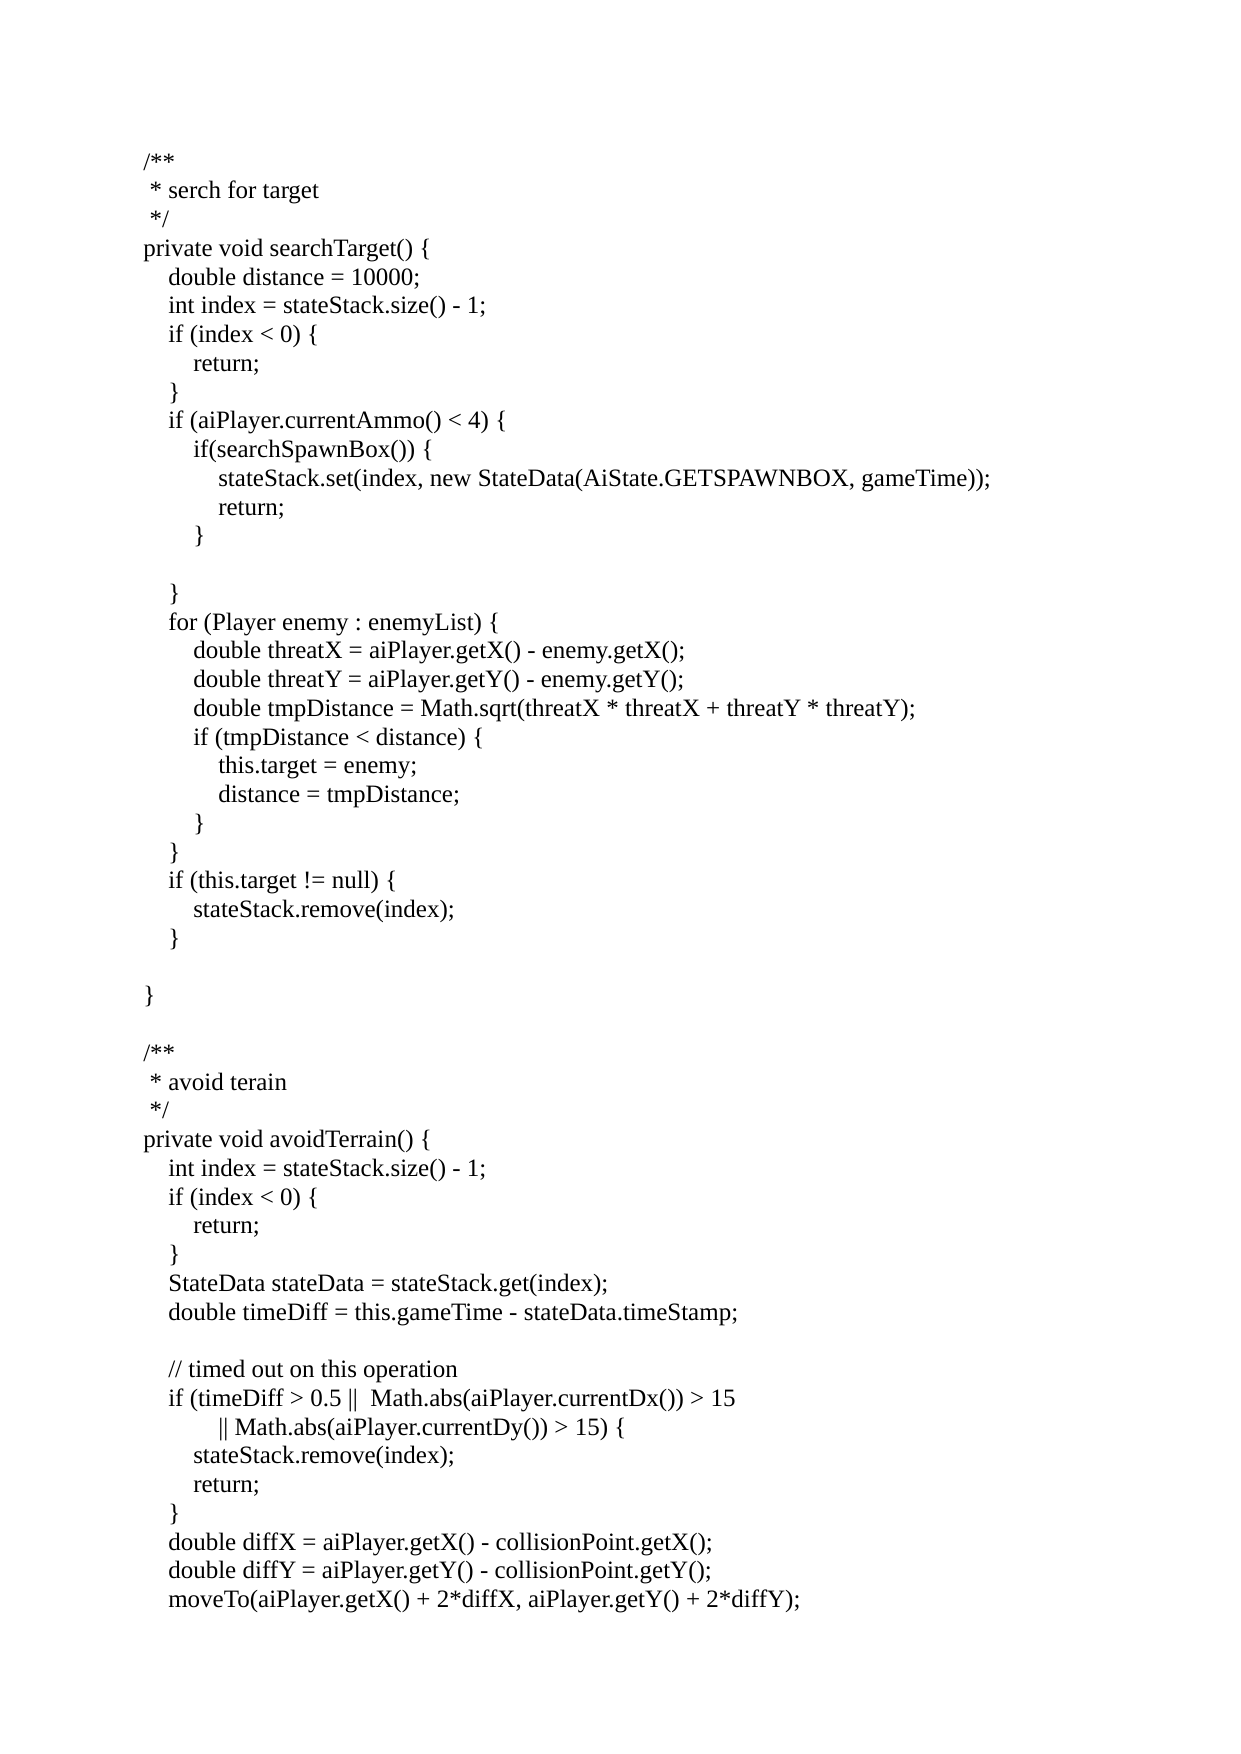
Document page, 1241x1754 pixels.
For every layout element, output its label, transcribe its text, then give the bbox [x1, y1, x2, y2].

text moveTo(aiPlayer.getX() + 2*diffX, aiPlayer.getY() + 2*diffY); [118, 1584, 1122, 1613]
text } [118, 521, 1122, 549]
text return; [118, 492, 1122, 521]
text } [118, 923, 1122, 952]
text double threatX = aiPlayer.getX() - enemy.getX(); [118, 636, 1122, 664]
text } [118, 1498, 1122, 1527]
text private void searchTarget() { [118, 233, 1122, 262]
text if (this.target != null) { [118, 866, 1122, 894]
text distance = tmpDistance; [118, 779, 1122, 808]
text return; [118, 348, 1122, 377]
text if(searchSpawnBox()) { [118, 434, 1122, 463]
text return; [118, 1211, 1122, 1239]
text StateData stateData = stateStack.get(index); [118, 1268, 1122, 1297]
text if (tmpDistance < distance) { [118, 722, 1122, 751]
text for (Player enemy : enemyList) { [118, 607, 1122, 636]
text double tmpDistance = Math.sqrt(threatX * threatX + threatY * threatY); [118, 693, 1122, 722]
text * avoid terain [118, 1067, 1122, 1096]
text */ [118, 1096, 1122, 1124]
text double diffY = aiPlayer.getY() - collisionPoint.getY(); [118, 1556, 1122, 1584]
text double timeDiff = this.gameTime - stateData.timeStamp; [118, 1297, 1122, 1326]
text double distance = 10000; [118, 262, 1122, 291]
text } [118, 377, 1122, 406]
text int index = stateStack.size() - 1; [118, 291, 1122, 319]
text double diffX = aiPlayer.getX() - collisionPoint.getX(); [118, 1527, 1122, 1556]
text private void avoidTerrain() { [118, 1124, 1122, 1153]
text * serch for target [118, 176, 1122, 204]
text } [118, 808, 1122, 837]
text if (index < 0) { [118, 1182, 1122, 1211]
text /** [118, 147, 1122, 176]
text if (index < 0) { [118, 319, 1122, 348]
text /** [118, 1038, 1122, 1067]
text stateStack.remove(index); [118, 894, 1122, 923]
text // timed out on this operation [118, 1354, 1122, 1383]
text || Math.abs(aiPlayer.currentDy()) > 15) { [118, 1412, 1122, 1441]
text return; [118, 1469, 1122, 1498]
text int index = stateStack.size() - 1; [118, 1153, 1122, 1182]
text stateStack.set(index, new StateData(AiState.GETSPAWNBOX, gameTime)); [118, 463, 1122, 492]
text } [118, 981, 1122, 1009]
text } [118, 1239, 1122, 1268]
text double threatY = aiPlayer.getY() - enemy.getY(); [118, 664, 1122, 693]
text if (timeDiff > 0.5 || Math.abs(aiPlayer.currentDx()) > 15 [118, 1383, 1122, 1412]
text if (aiPlayer.currentAmmo() < 4) { [118, 406, 1122, 434]
text stateStack.remove(index); [118, 1441, 1122, 1469]
text } [118, 578, 1122, 607]
text this.target = enemy; [118, 751, 1122, 779]
text */ [118, 204, 1122, 233]
text } [118, 837, 1122, 866]
